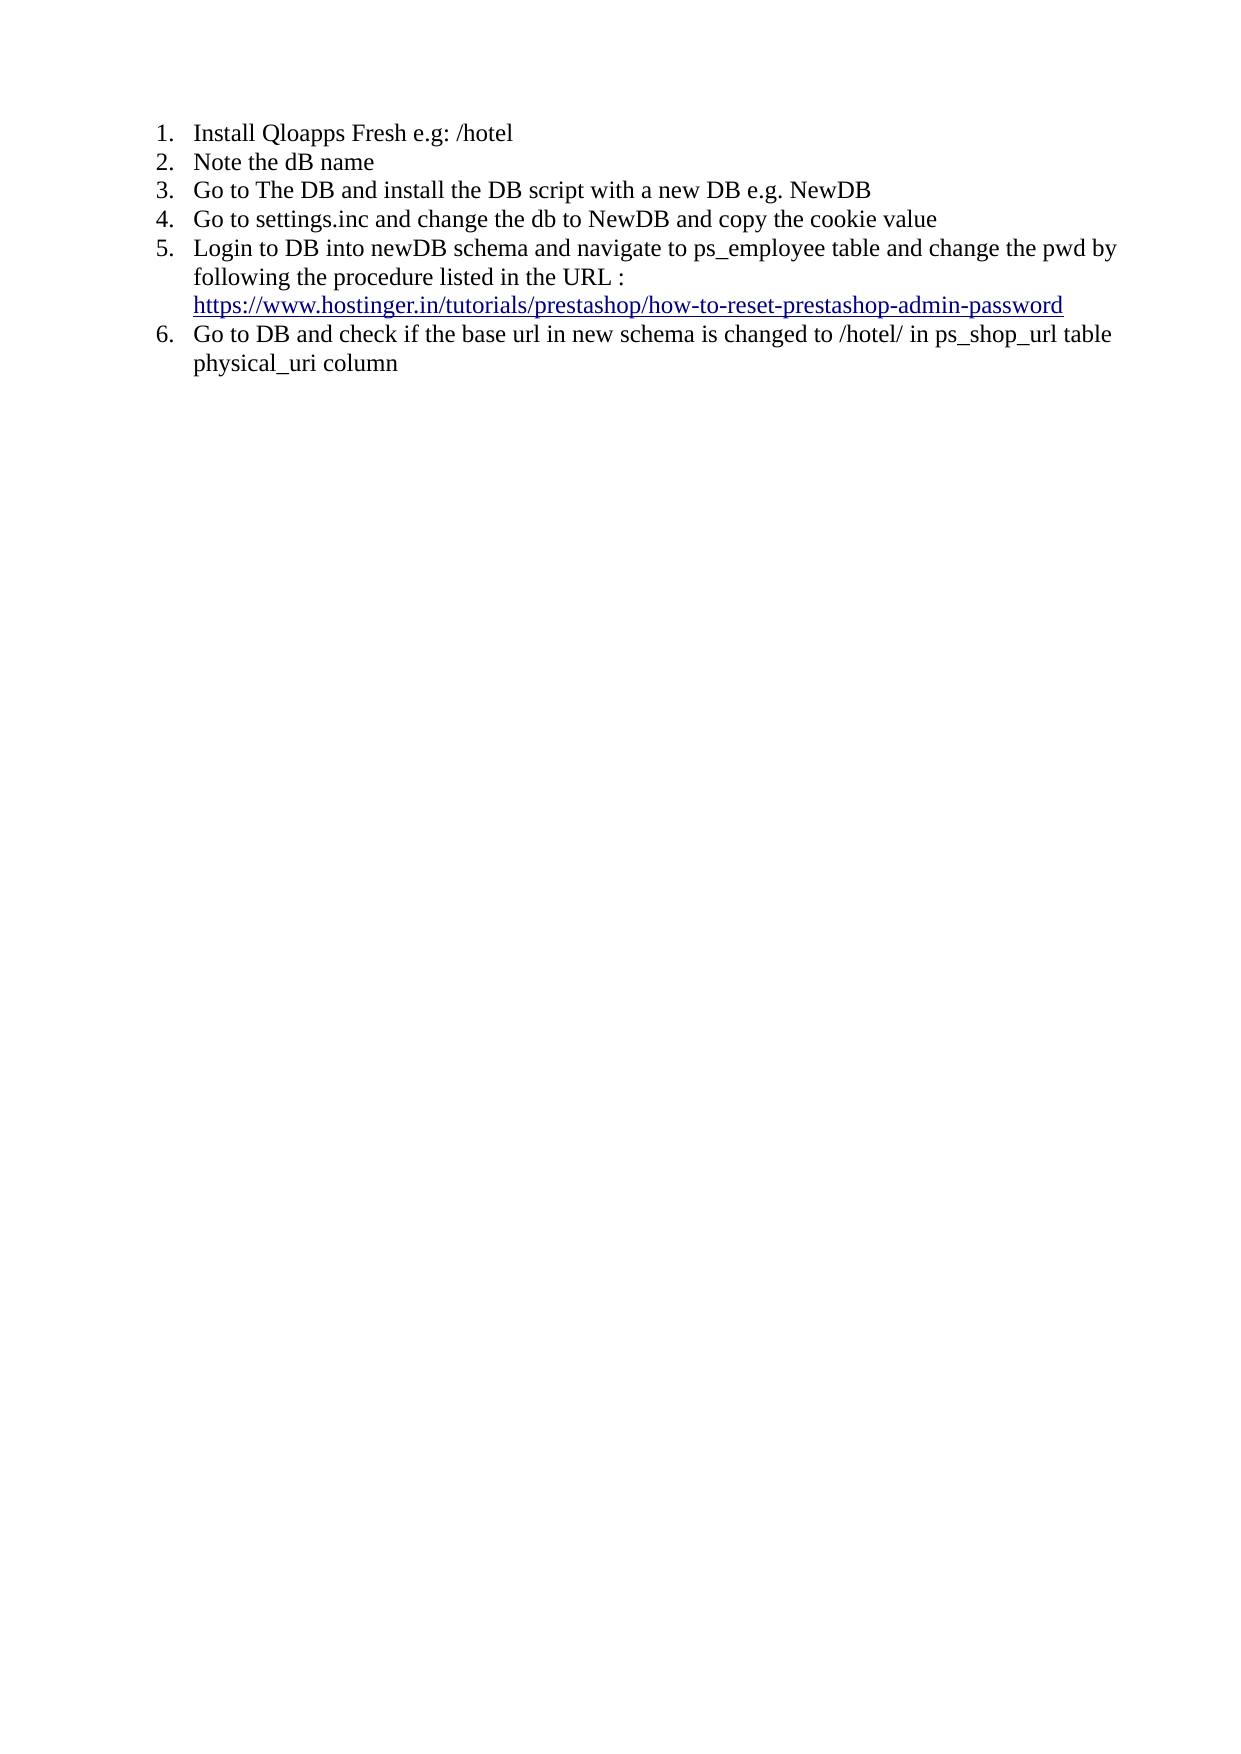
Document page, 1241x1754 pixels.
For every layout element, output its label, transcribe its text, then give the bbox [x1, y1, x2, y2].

list Go to DB and check if the base url in new schema is changed to /hotel/ in ps_shop_url table physical_uri column [156, 319, 1122, 377]
list Go to settings.inc and change the db to NewDB and copy the cookie value [156, 204, 1122, 233]
list Install Qloapps Fresh e.g: /hotel [156, 118, 1122, 147]
list Go to The DB and install the DB script with a new DB e.g. NewDB [156, 176, 1122, 204]
list Login to DB into newDB schema and navigate to ps_employee table and change the pwd by following the procedure listed in the URL : https://www.hostinger.in/tutorials/prestashop/how-to-reset-prestashop-admin-password [156, 233, 1122, 319]
list Note the dB name [156, 147, 1122, 176]
